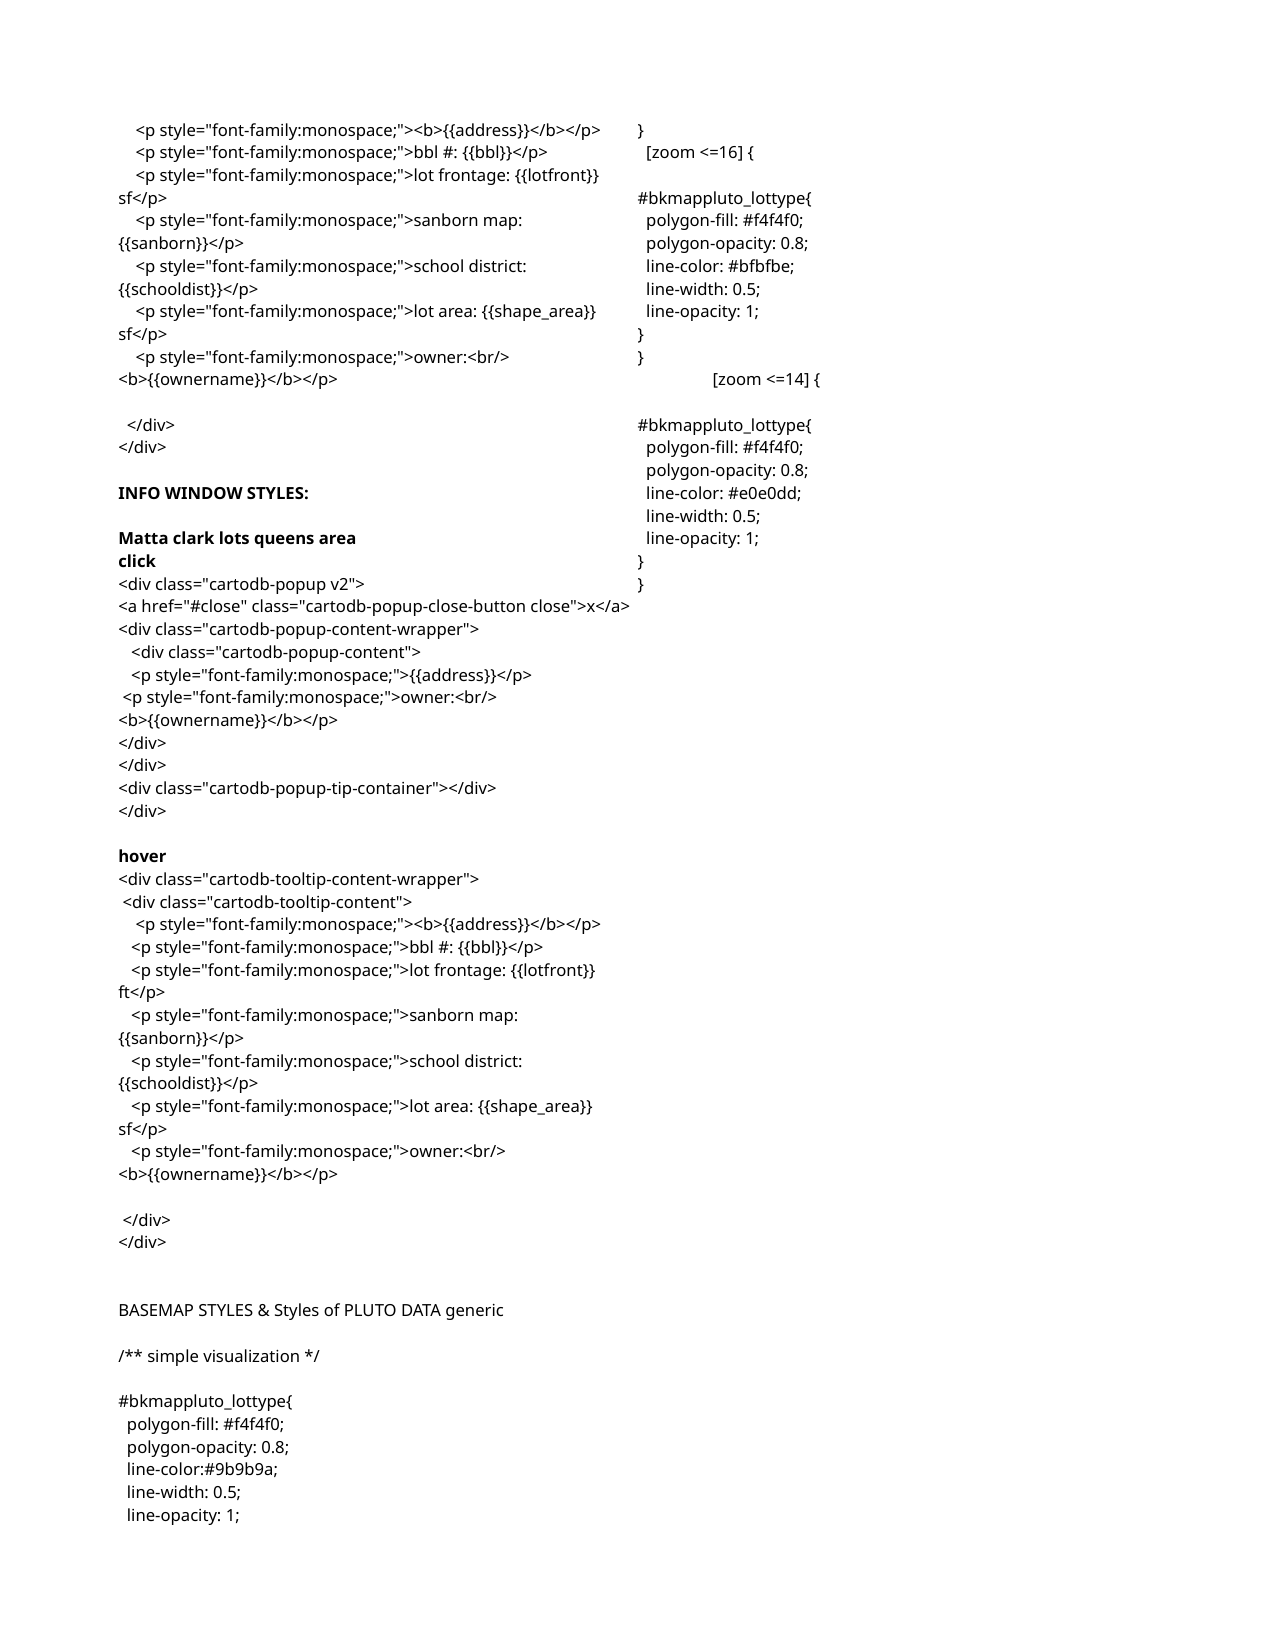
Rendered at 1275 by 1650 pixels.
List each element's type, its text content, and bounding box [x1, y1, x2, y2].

text <p style="font-family:monospace;">bbl #: {{bbl}}</p> [118, 141, 637, 163]
text <p style="font-family:monospace;">{{address}}</p> [118, 663, 637, 686]
text line-color:#9b9b9a; [118, 1458, 637, 1481]
text line-width: 0.5; [637, 277, 1157, 300]
text } [637, 345, 1157, 368]
text } [637, 118, 1157, 141]
text polygon-opacity: 0.8; [637, 232, 1157, 254]
text line-color: #bfbfbe; [637, 254, 1157, 277]
text #bkmappluto_lottype{ [637, 186, 1157, 209]
text } [637, 322, 1157, 345]
text </div> [118, 413, 637, 436]
text <p style="font-family:monospace;">owner:<br/> <b>{{ownername}}</b></p> [118, 345, 637, 391]
text <p style="font-family:monospace;">lot area: {{shape_area}} sf</p> [118, 300, 637, 345]
text Matta clark lots queens area [118, 527, 637, 549]
text polygon-opacity: 0.8; [118, 1435, 637, 1458]
text BASEMAP STYLES & Styles of PLUTO DATA generic [118, 1299, 637, 1322]
text hover [118, 845, 637, 867]
text <p style="font-family:monospace;">sanborn map: {{sanborn}}</p> [118, 1004, 637, 1049]
text } [637, 572, 1157, 595]
text [zoom <=16] { [637, 141, 1157, 163]
text <p style="font-family:monospace;">bbl #: {{bbl}}</p> [118, 936, 637, 958]
text <p style="font-family:monospace;">school district: {{schooldist}}</p> [118, 1049, 637, 1094]
text line-opacity: 1; [118, 1503, 637, 1526]
text <p style="font-family:monospace;">lot frontage: {{lotfront}} ft</p> [118, 958, 637, 1004]
text #bkmappluto_lottype{ [637, 413, 1157, 436]
text <p style="font-family:monospace;">school district: {{schooldist}}</p> [118, 254, 637, 300]
text <div class="cartodb-popup-tip-container"></div> [118, 777, 637, 799]
text INFO WINDOW STYLES: [118, 481, 637, 504]
text <p style="font-family:monospace;">owner:<br/> <b>{{ownername}}</b></p> [118, 1140, 637, 1185]
text </div> [118, 754, 637, 777]
text <p style="font-family:monospace;">lot area: {{shape_area}} sf</p> [118, 1094, 637, 1140]
text <div class="cartodb-tooltip-content"> [118, 890, 637, 913]
text </div> [118, 799, 637, 822]
text <div class="cartodb-popup-content"> [118, 640, 637, 663]
text polygon-opacity: 0.8; [637, 459, 1157, 481]
text <p style="font-family:monospace;">sanborn map: {{sanborn}}</p> [118, 209, 637, 254]
text <p style="font-family:monospace;"><b>{{address}}</b></p> [118, 913, 637, 936]
text </div> [118, 1208, 637, 1231]
text #bkmappluto_lottype{ [118, 1390, 637, 1412]
text <div class="cartodb-popup v2"> [118, 572, 637, 595]
text <p style="font-family:monospace;">owner:<br/> <b>{{ownername}}</b></p> [118, 686, 637, 731]
text <div class="cartodb-popup-content-wrapper"> [118, 618, 637, 640]
text </div> [118, 731, 637, 754]
text line-opacity: 1; [637, 527, 1157, 549]
text click [118, 549, 637, 572]
text <p style="font-family:monospace;">lot frontage: {{lotfront}} sf</p> [118, 163, 637, 209]
text } [637, 549, 1157, 572]
text polygon-fill: #f4f4f0; [637, 436, 1157, 459]
text </div> [118, 1231, 637, 1253]
text line-width: 0.5; [637, 504, 1157, 527]
text line-width: 0.5; [118, 1481, 637, 1503]
text <a href="#close" class="cartodb-popup-close-button close">x</a> [118, 595, 637, 618]
text line-opacity: 1; [637, 300, 1157, 322]
text [zoom <=14] { [637, 368, 1157, 391]
text line-color: #e0e0dd; [637, 481, 1157, 504]
text polygon-fill: #f4f4f0; [118, 1412, 637, 1435]
text polygon-fill: #f4f4f0; [637, 209, 1157, 232]
text <p style="font-family:monospace;"><b>{{address}}</b></p> [118, 118, 637, 141]
text <div class="cartodb-tooltip-content-wrapper"> [118, 867, 637, 890]
text /** simple visualization */ [118, 1344, 637, 1367]
text </div> [118, 436, 637, 459]
